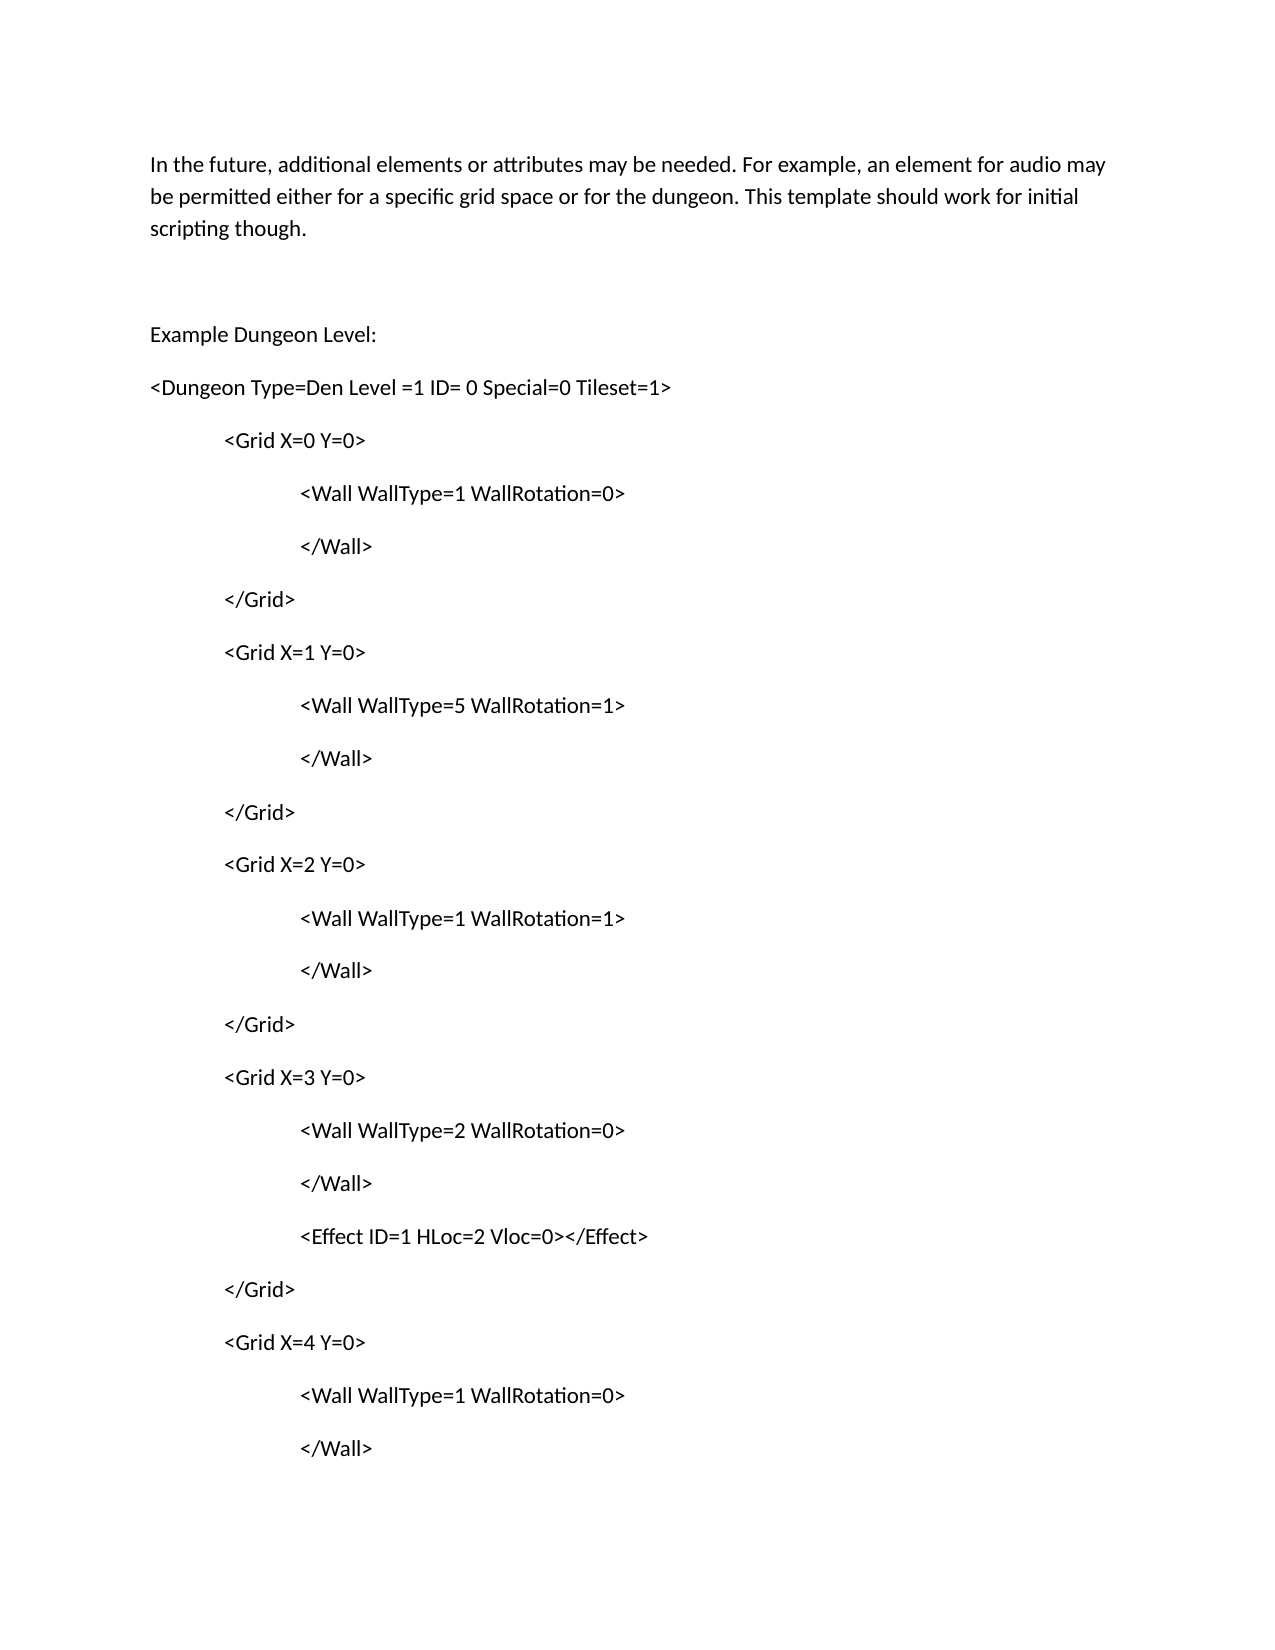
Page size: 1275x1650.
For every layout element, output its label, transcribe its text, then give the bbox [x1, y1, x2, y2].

text <Wall WallType=1 WallRotation=0> [225, 479, 1125, 507]
text <Wall WallType=5 WallRotation=1> [225, 692, 1125, 719]
text <Grid X=2 Y=0> [150, 851, 1125, 879]
text <Dungeon Type=Den Level =1 ID= 0 Special=0 Tileset=1> [150, 373, 1125, 401]
text </Grid> [150, 798, 1125, 826]
text Example Dungeon Level: [150, 320, 1125, 348]
text <Grid X=1 Y=0> [150, 638, 1125, 667]
text </Grid> [150, 1010, 1125, 1038]
text </Wall> [225, 532, 1125, 561]
text <Wall WallType=1 WallRotation=0> [225, 1381, 1125, 1409]
text <Effect ID=1 HLoc=2 Vloc=0></Effect> [225, 1222, 1125, 1250]
text </Grid> [150, 1275, 1125, 1303]
text </Wall> [225, 744, 1125, 773]
text <Grid X=3 Y=0> [150, 1063, 1125, 1091]
text <Wall WallType=2 WallRotation=0> [225, 1116, 1125, 1144]
text <Grid X=0 Y=0> [150, 426, 1125, 454]
text <Wall WallType=1 WallRotation=1> [225, 904, 1125, 932]
text In the future, additional elements or attributes may be needed. For example, an element for audio may be permitted either for a specific grid space or for the dungeon. This template should work for initial scripting though. [150, 150, 1125, 242]
text <Grid X=4 Y=0> [150, 1328, 1125, 1356]
text </Wall> [225, 1169, 1125, 1197]
text </Grid> [150, 586, 1125, 613]
text </Wall> [225, 1434, 1125, 1462]
text </Wall> [225, 957, 1125, 985]
